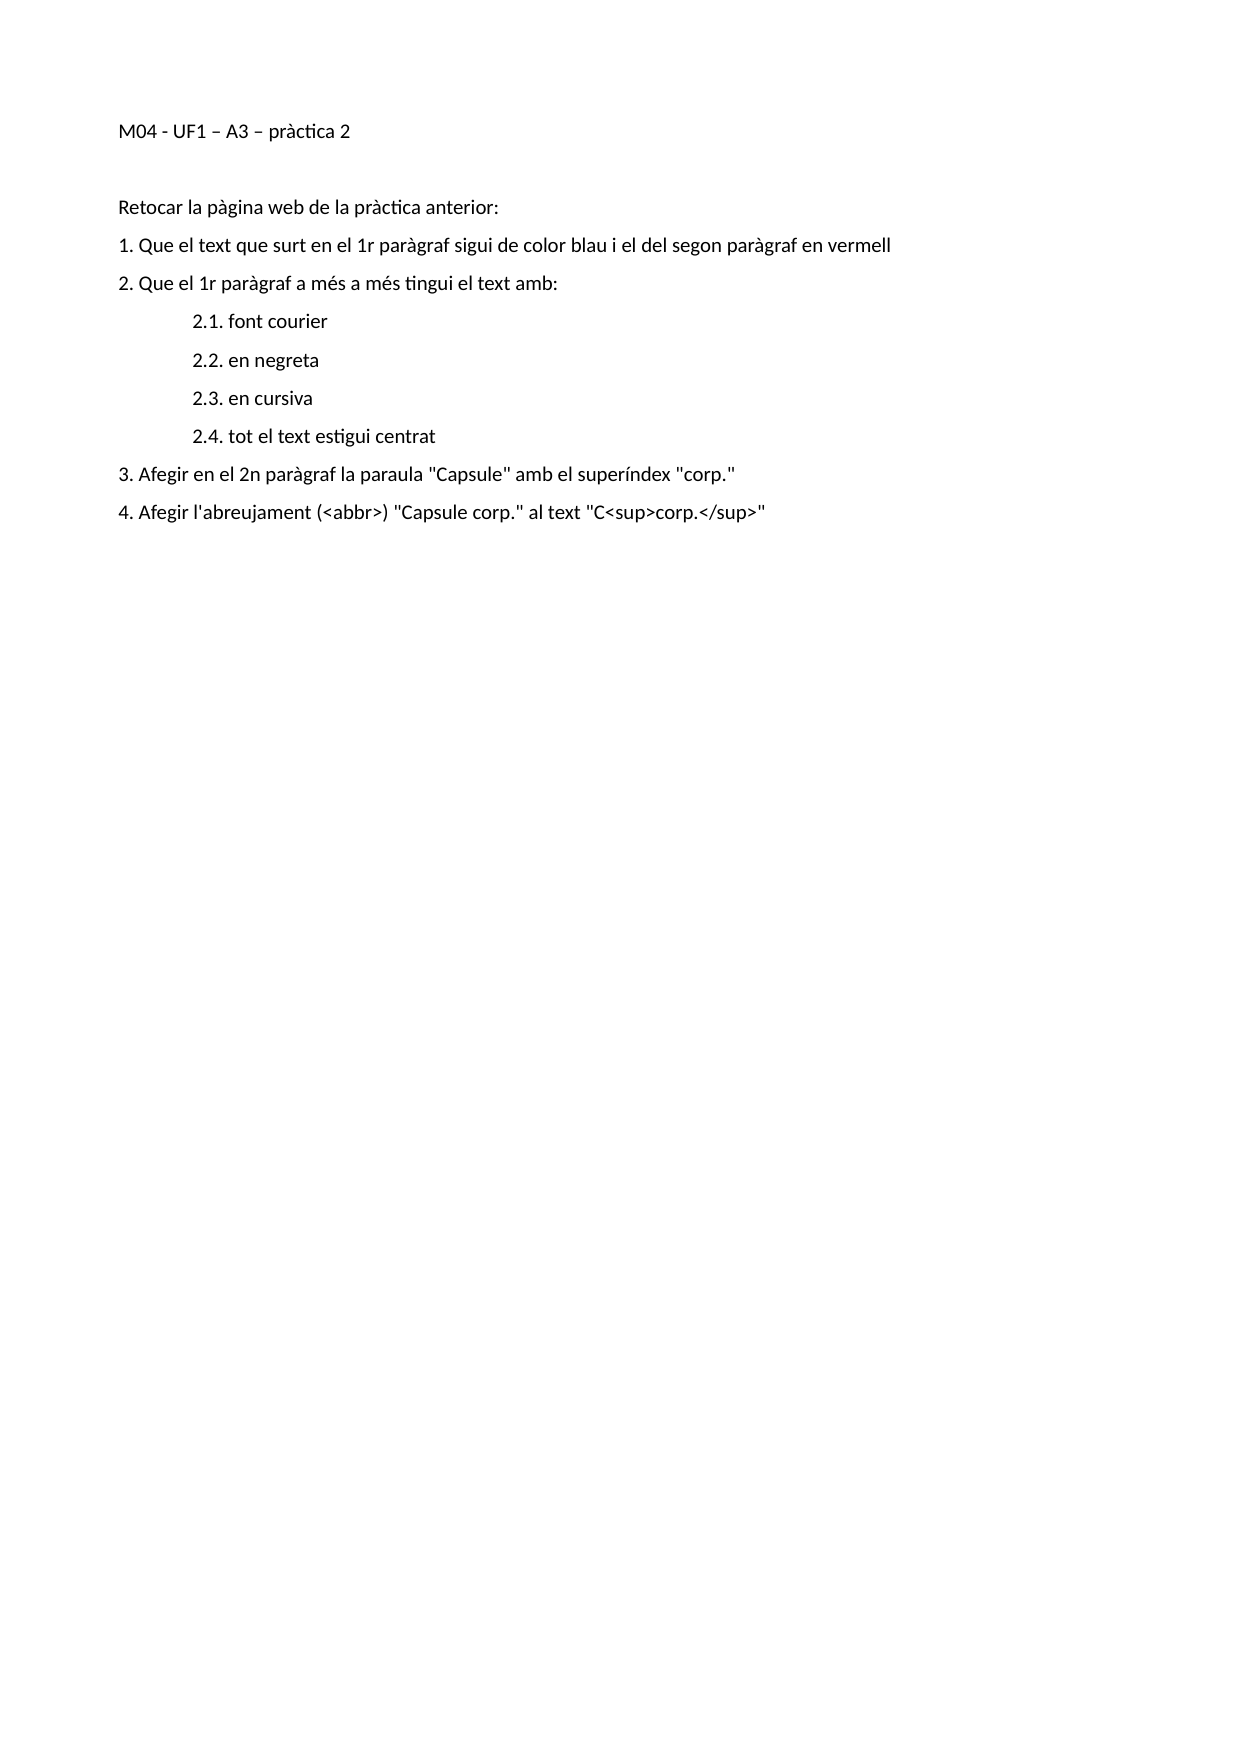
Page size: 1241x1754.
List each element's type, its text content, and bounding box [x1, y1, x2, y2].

text 2.2. en negreta [118, 347, 1122, 372]
text M04 - UF1 – A3 – pràctica 2 [118, 118, 1122, 143]
text 2.1. font courier [118, 309, 1122, 334]
text 4. Afegir l'abreujament (<abbr>) "Capsule corp." al text "C<sup>corp.</sup>" [118, 499, 1122, 525]
text 3. Afegir en el 2n paràgraf la paraula "Capsule" amb el superíndex "corp." [118, 461, 1122, 487]
text Retocar la pàgina web de la pràctica anterior: [118, 194, 1122, 220]
text 2. Que el 1r paràgraf a més a més tingui el text amb: [118, 271, 1122, 296]
text 2.4. tot el text estigui centrat [118, 423, 1122, 448]
text 2.3. en cursiva [118, 385, 1122, 410]
text 1. Que el text que surt en el 1r paràgraf sigui de color blau i el del segon paràgraf en vermell [118, 232, 1122, 258]
